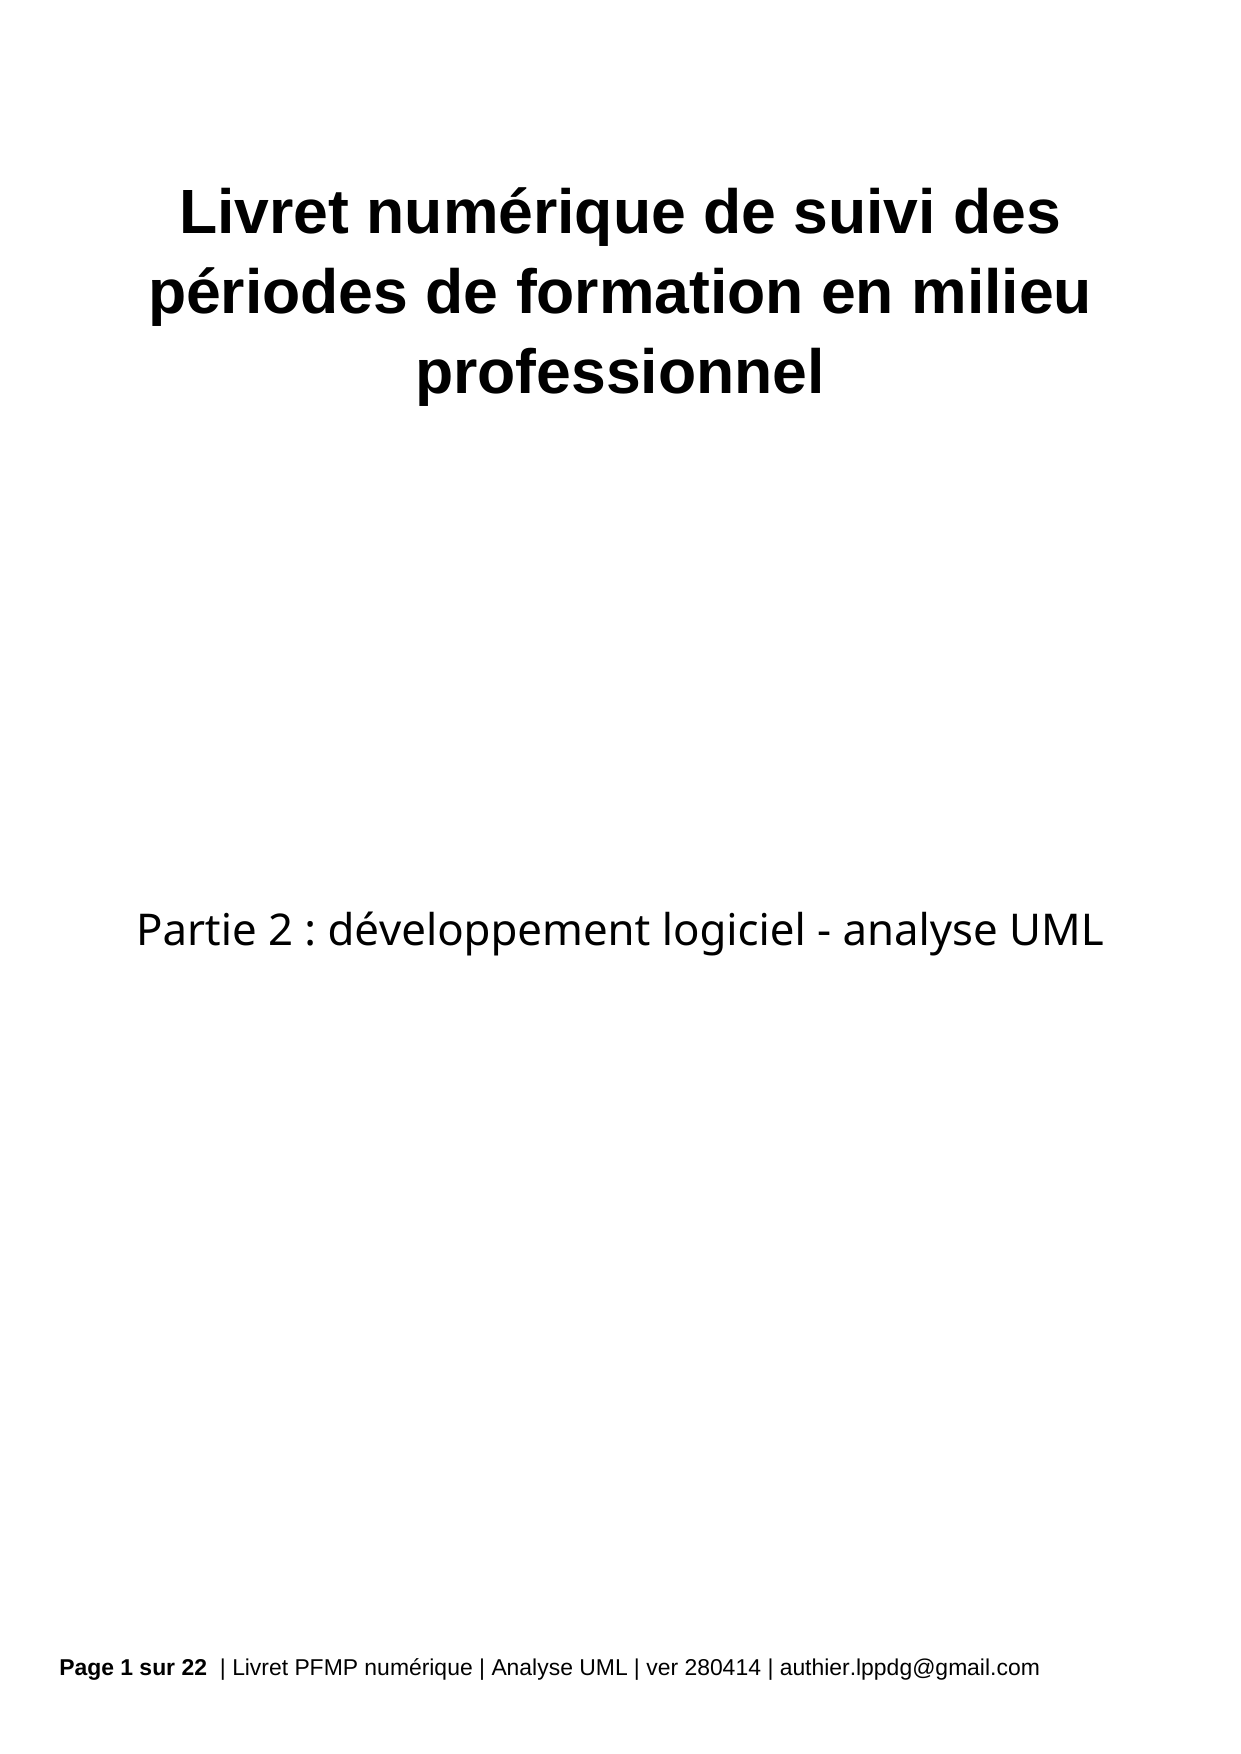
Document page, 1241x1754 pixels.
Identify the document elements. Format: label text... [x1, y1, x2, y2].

text Livret numérique de suivi des périodes de formation en milieu professionnel [59, 177, 1181, 407]
text Partie 2 : développement logiciel - analyse UML [59, 899, 1181, 958]
